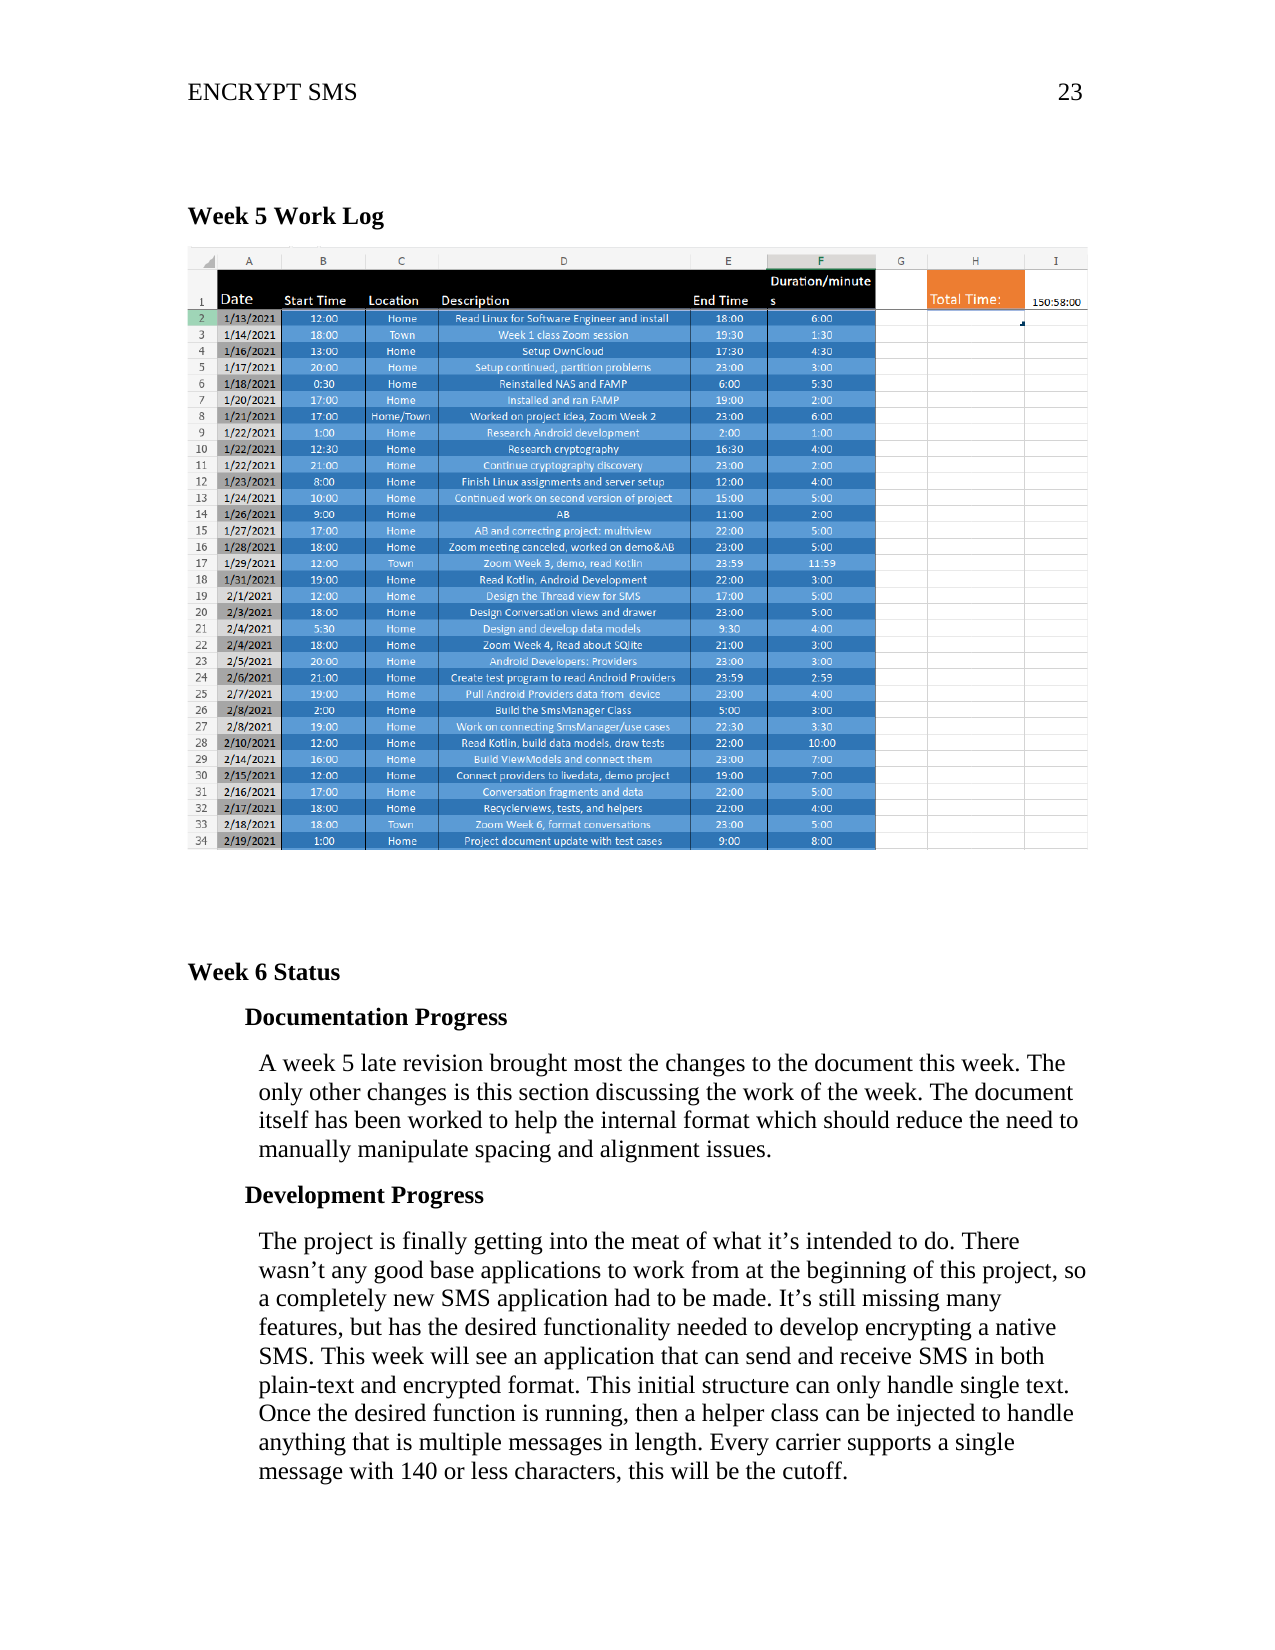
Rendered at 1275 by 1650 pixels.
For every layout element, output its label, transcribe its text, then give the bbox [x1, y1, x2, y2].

subtitle Week 5 Work Log [187, 201, 1087, 230]
subtitle Documentation Progress [244, 1002, 1087, 1031]
text The project is finally getting into the meat of what it’s intended to do. There wasn’t any good base applications to work from at the beginning of this project, so a completely new SMS application had to be made. It’s still missing many features, but has the desired functionality needed to develop encrypting a native SMS. This week will see an application that can send and receive SMS in both plain-text and encrypted format. This initial structure can only handle single text. Once the desired function is running, then a helper class can be injected to handle anything that is multiple messages in length. Every carrier supports a single message with 140 or less characters, this will be the cutoff. [258, 1226, 1087, 1485]
text only other changes is this section discussing the work of the week. The document itself has been worked to help the internal format which should reduce the need to manually manipulate spacing and alignment issues. [258, 1077, 1087, 1163]
subtitle Week 6 Status [187, 957, 1087, 986]
subtitle Development Progress [244, 1181, 1087, 1209]
picture [187, 246, 1088, 850]
text A week 5 late revision brought most the changes to the document this week. The [258, 1048, 1087, 1077]
